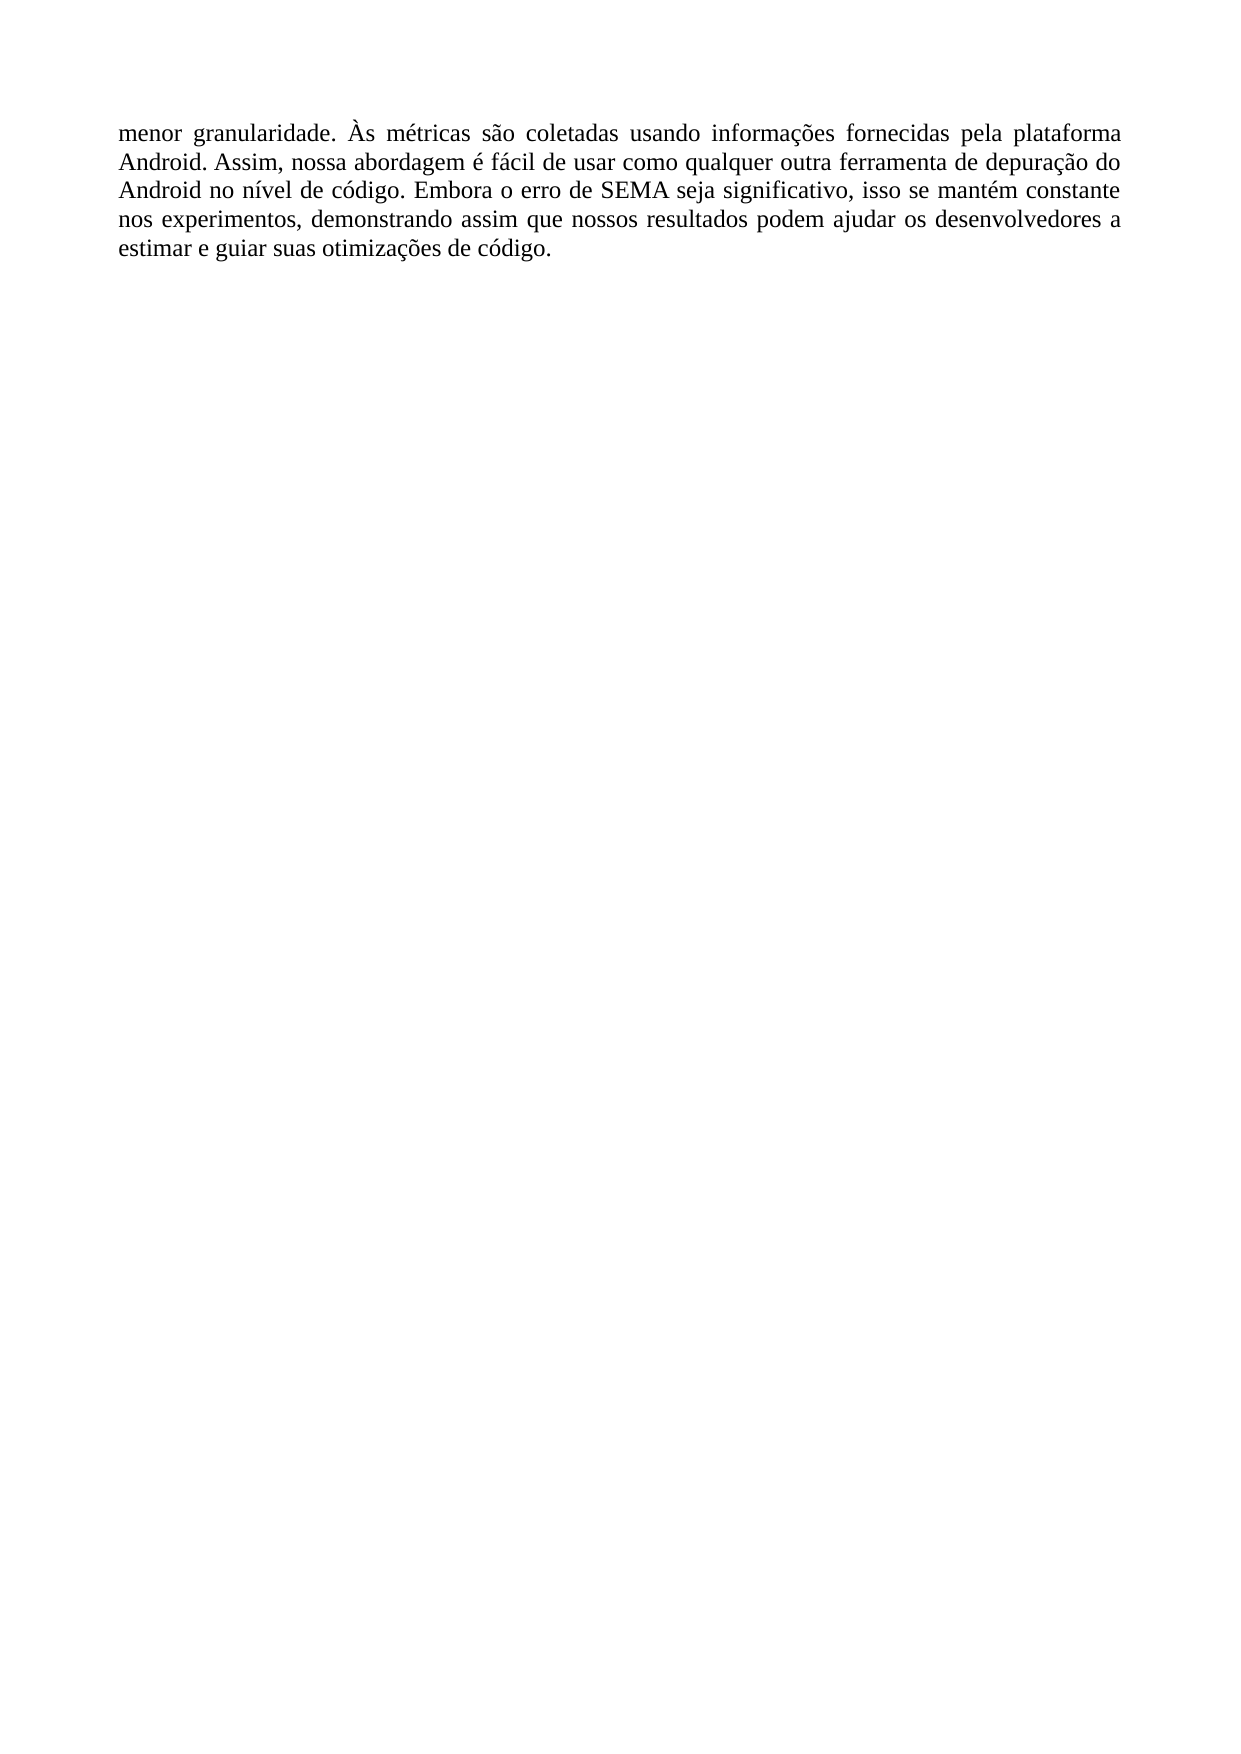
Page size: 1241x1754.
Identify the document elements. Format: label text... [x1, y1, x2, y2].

text menor granularidade. Às métricas são coletadas usando informações fornecidas pela plataforma Android. Assim, nossa abordagem é fácil de usar como qualquer outra ferramenta de depuração do Android no nível de código. Embora o erro de SEMA seja significativo, isso se mantém constante nos experimentos, demonstrando assim que nossos resultados podem ajudar os desenvolvedores a estimar e guiar suas otimizações de código. [118, 118, 1122, 262]
